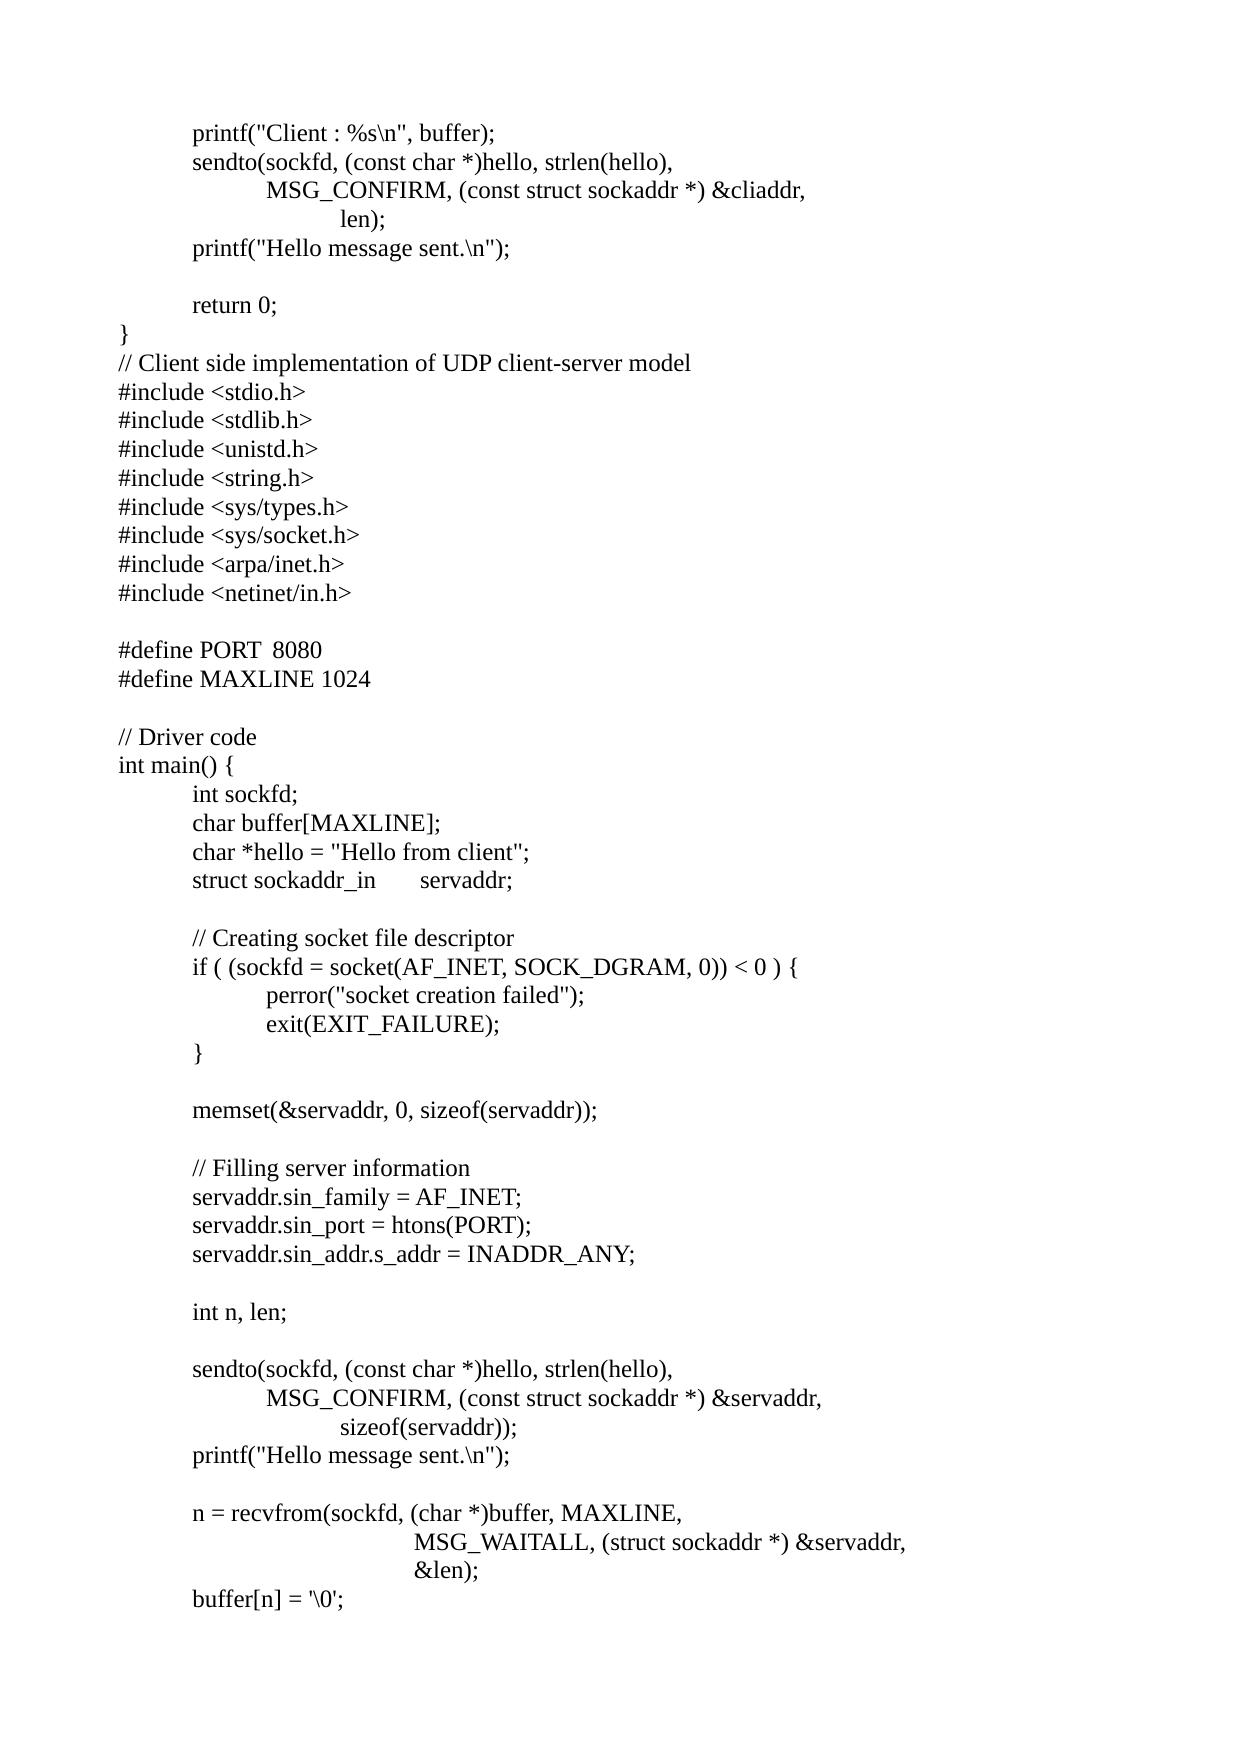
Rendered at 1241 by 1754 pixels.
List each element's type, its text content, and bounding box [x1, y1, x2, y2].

text len); [118, 204, 1122, 233]
text #include <netinet/in.h> [118, 578, 1122, 607]
text if ( (sockfd = socket(AF_INET, SOCK_DGRAM, 0)) < 0 ) { [118, 952, 1122, 981]
text sendto(sockfd, (const char *)hello, strlen(hello), [118, 147, 1122, 176]
text printf("Client : %s\n", buffer); [118, 118, 1122, 147]
text #include <sys/socket.h> [118, 521, 1122, 549]
text #define MAXLINE 1024 [118, 664, 1122, 693]
text MSG_CONFIRM, (const struct sockaddr *) &cliaddr, [118, 176, 1122, 204]
text perror("socket creation failed"); [118, 981, 1122, 1009]
text int n, len; [118, 1297, 1122, 1326]
text memset(&servaddr, 0, sizeof(servaddr)); [118, 1096, 1122, 1124]
text servaddr.sin_port = htons(PORT); [118, 1211, 1122, 1239]
text // Driver code [118, 722, 1122, 751]
text #include <sys/types.h> [118, 492, 1122, 521]
text } [118, 319, 1122, 348]
text char *hello = "Hello from client"; [118, 837, 1122, 866]
text #include <stdlib.h> [118, 406, 1122, 434]
text n = recvfrom(sockfd, (char *)buffer, MAXLINE, [118, 1498, 1122, 1527]
text exit(EXIT_FAILURE); [118, 1009, 1122, 1038]
text int main() { [118, 751, 1122, 779]
text #include <arpa/inet.h> [118, 549, 1122, 578]
text // Client side implementation of UDP client-server model [118, 348, 1122, 377]
text buffer[n] = '\0'; [118, 1584, 1122, 1613]
text int sockfd; [118, 779, 1122, 808]
text printf("Hello message sent.\n"); [118, 233, 1122, 262]
text return 0; [118, 291, 1122, 319]
text MSG_WAITALL, (struct sockaddr *) &servaddr, [118, 1527, 1122, 1556]
text &len); [118, 1556, 1122, 1584]
text sizeof(servaddr)); [118, 1412, 1122, 1441]
text // Filling server information [118, 1153, 1122, 1182]
text servaddr.sin_family = AF_INET; [118, 1182, 1122, 1211]
text sendto(sockfd, (const char *)hello, strlen(hello), [118, 1354, 1122, 1383]
text #include <unistd.h> [118, 434, 1122, 463]
text char buffer[MAXLINE]; [118, 808, 1122, 837]
text #include <string.h> [118, 463, 1122, 492]
text servaddr.sin_addr.s_addr = INADDR_ANY; [118, 1239, 1122, 1268]
text #include <stdio.h> [118, 377, 1122, 406]
text #define PORT 8080 [118, 636, 1122, 664]
text MSG_CONFIRM, (const struct sockaddr *) &servaddr, [118, 1383, 1122, 1412]
text struct sockaddr_in servaddr; [118, 866, 1122, 894]
text printf("Hello message sent.\n"); [118, 1441, 1122, 1469]
text // Creating socket file descriptor [118, 923, 1122, 952]
text } [118, 1038, 1122, 1067]
